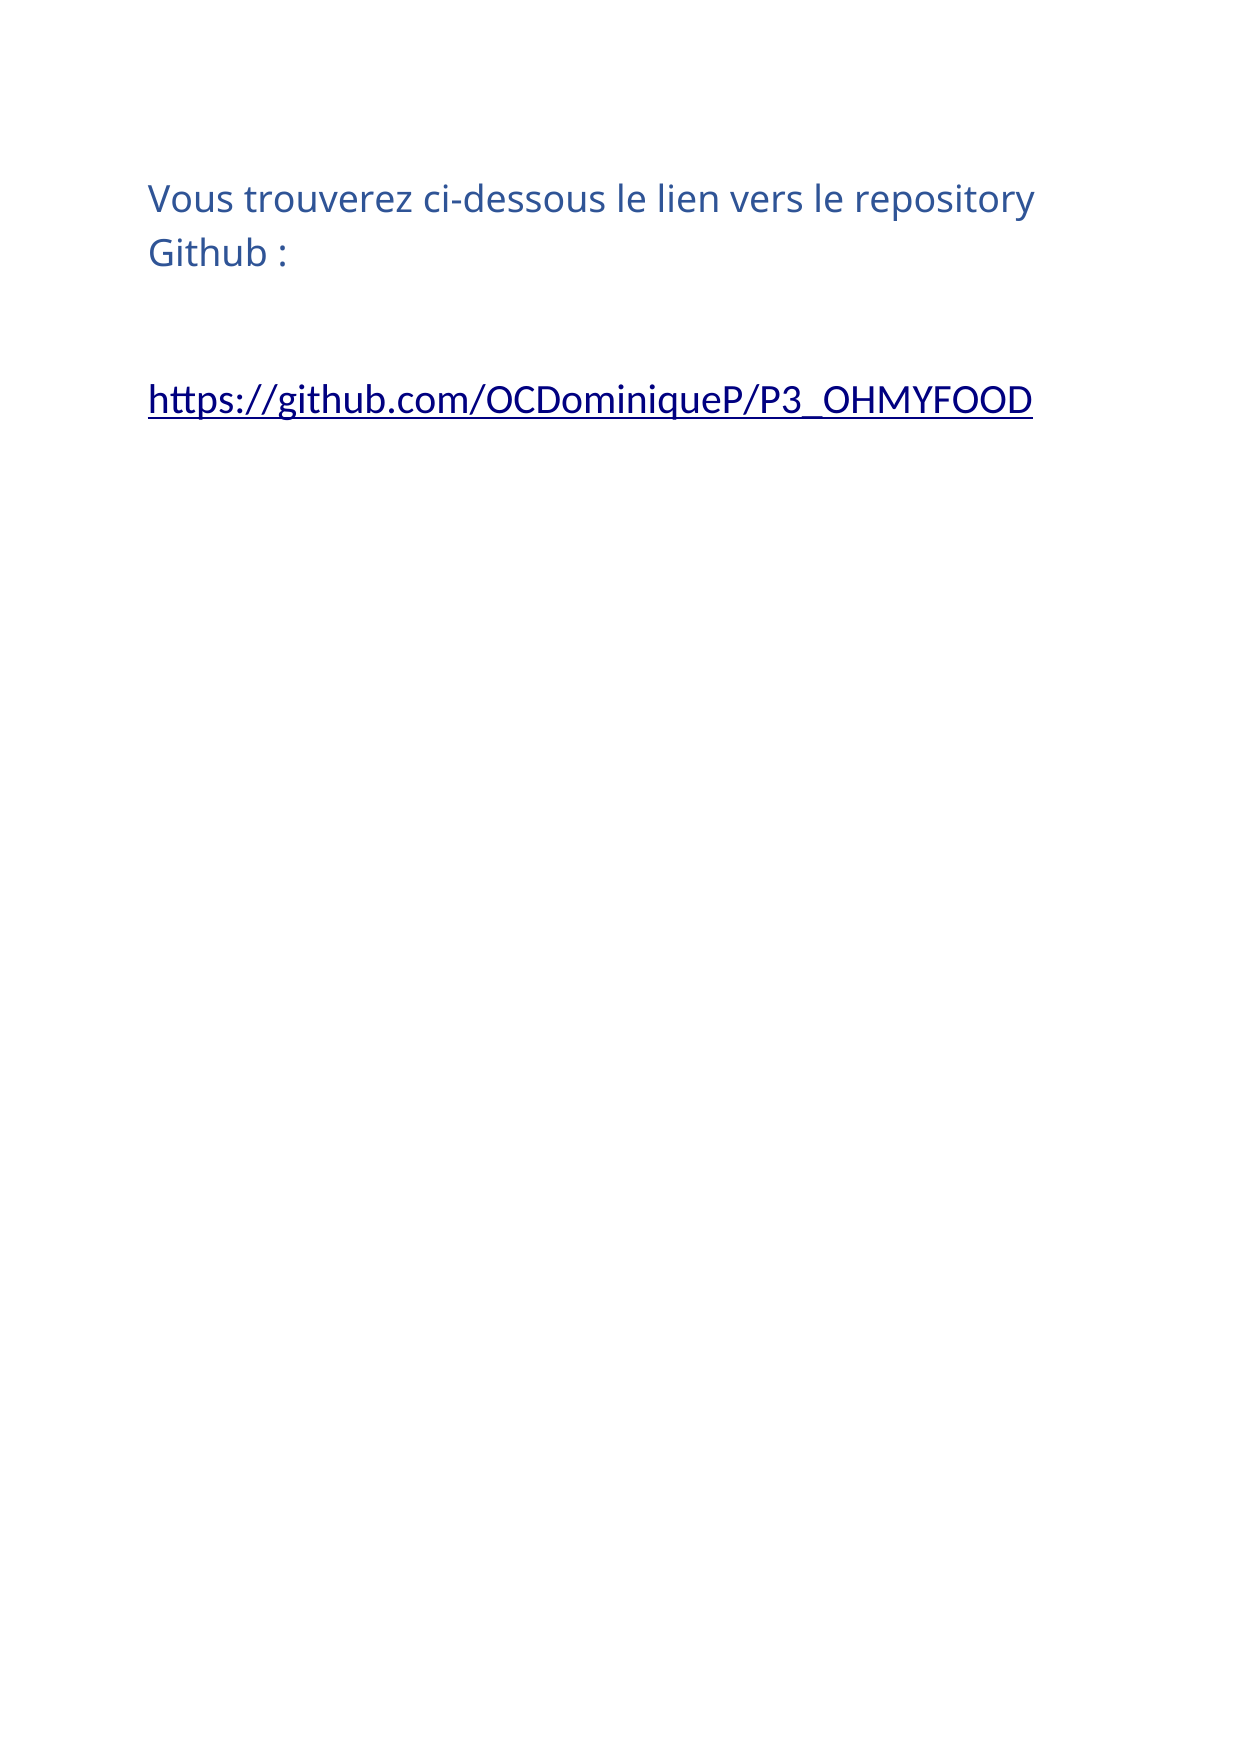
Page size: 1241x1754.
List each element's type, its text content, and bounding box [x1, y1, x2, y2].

text https://github.com/OCDominiqueP/P3_OHMYFOOD [148, 373, 1093, 424]
subtitle Vous trouverez ci-dessous le lien vers le repository Github : [148, 173, 1093, 278]
